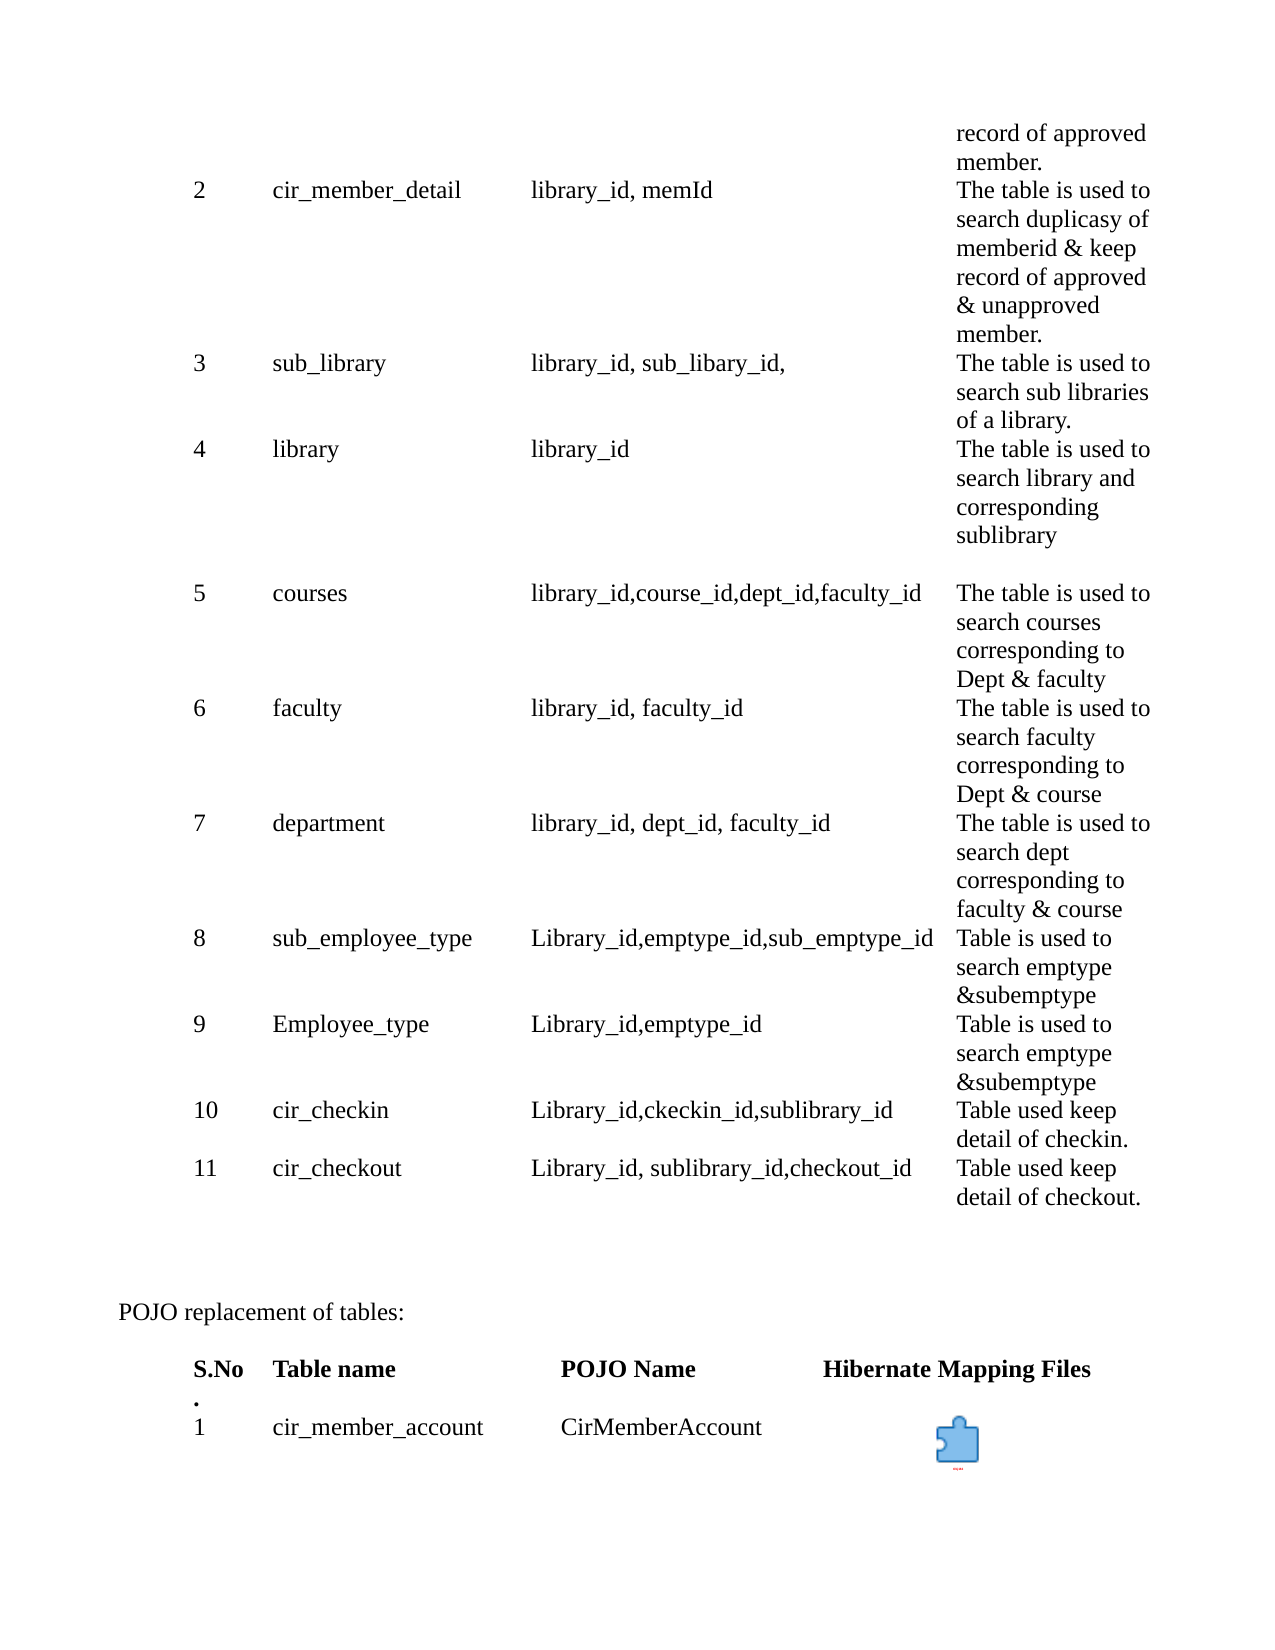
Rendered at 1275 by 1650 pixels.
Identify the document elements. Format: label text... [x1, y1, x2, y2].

table_cell sub_employee_type [261, 923, 519, 1009]
table_cell 5 [182, 578, 261, 693]
table_header S.No. [182, 1354, 261, 1412]
table_cell Table is used to search emptype &subemptype [945, 923, 1168, 1009]
table_cell Table used keep detail of checkin. [945, 1096, 1168, 1153]
table_cell cir_member_detail [261, 176, 519, 348]
table_cell 4 [182, 434, 261, 549]
table_cell [182, 549, 261, 578]
table_cell library_id,course_id,dept_id,faculty_id [520, 578, 945, 693]
table_cell Employee_type [261, 1009, 519, 1096]
table_cell 9 [182, 1009, 261, 1096]
table_cell [261, 118, 519, 176]
table_cell cir_member_account [261, 1412, 549, 1500]
table_cell [812, 1412, 1104, 1500]
table_cell 2 [182, 176, 261, 348]
table_cell library_id, faculty_id [520, 693, 945, 808]
table_cell department [261, 808, 519, 923]
table_cell library_id, dept_id, faculty_id [520, 808, 945, 923]
table_cell [261, 549, 519, 578]
table_header Table name [261, 1354, 549, 1412]
table_cell Library_id,emptype_id [520, 1009, 945, 1096]
table_cell The table is used to search sub libraries of a library. [945, 348, 1168, 434]
table_cell The table is used to search courses corresponding to Dept & faculty [945, 578, 1168, 693]
table_cell library [261, 434, 519, 549]
table_cell sub_library [261, 348, 519, 434]
table_cell Library_id,emptype_id,sub_emptype_id [520, 923, 945, 1009]
table_cell [182, 118, 261, 176]
table_cell 1 [182, 1412, 261, 1500]
table_cell The table is used to search duplicasy of memberid & keep record of approved & unapproved member. [945, 176, 1168, 348]
table_cell courses [261, 578, 519, 693]
table_cell cir_checkout [261, 1153, 519, 1211]
table_cell 7 [182, 808, 261, 923]
table_header POJO Name [549, 1354, 812, 1412]
table_cell The table is used to search dept corresponding to faculty & course [945, 808, 1168, 923]
table_cell 10 [182, 1096, 261, 1153]
table_header Hibernate Mapping Files [812, 1354, 1104, 1412]
table_cell 8 [182, 923, 261, 1009]
table_cell Library_id, sublibrary_id,checkout_id [520, 1153, 945, 1211]
table_cell library_id, memId [520, 176, 945, 348]
table_cell [520, 118, 945, 176]
list POJO replacement of tables: [118, 1297, 1157, 1326]
table_cell 11 [182, 1153, 261, 1211]
table_cell 6 [182, 693, 261, 808]
table_cell cir_checkin [261, 1096, 519, 1153]
table_cell faculty [261, 693, 519, 808]
table_cell [520, 549, 945, 578]
table_cell library_id [520, 434, 945, 549]
table_cell The table is used to search faculty corresponding to Dept & course [945, 693, 1168, 808]
table_cell Library_id,ckeckin_id,sublibrary_id [520, 1096, 945, 1153]
table_cell Table is used to search emptype &subemptype [945, 1009, 1168, 1096]
table_cell CirMemberAccount [549, 1412, 812, 1500]
table_cell The table is used to search library and corresponding sublibrary [945, 434, 1168, 549]
table_cell [945, 549, 1168, 578]
table_cell 3 [182, 348, 261, 434]
table_cell Table used keep detail of checkout. [945, 1153, 1168, 1211]
table_cell record of approved member. [945, 118, 1168, 176]
table_cell library_id, sub_libary_id, [520, 348, 945, 434]
